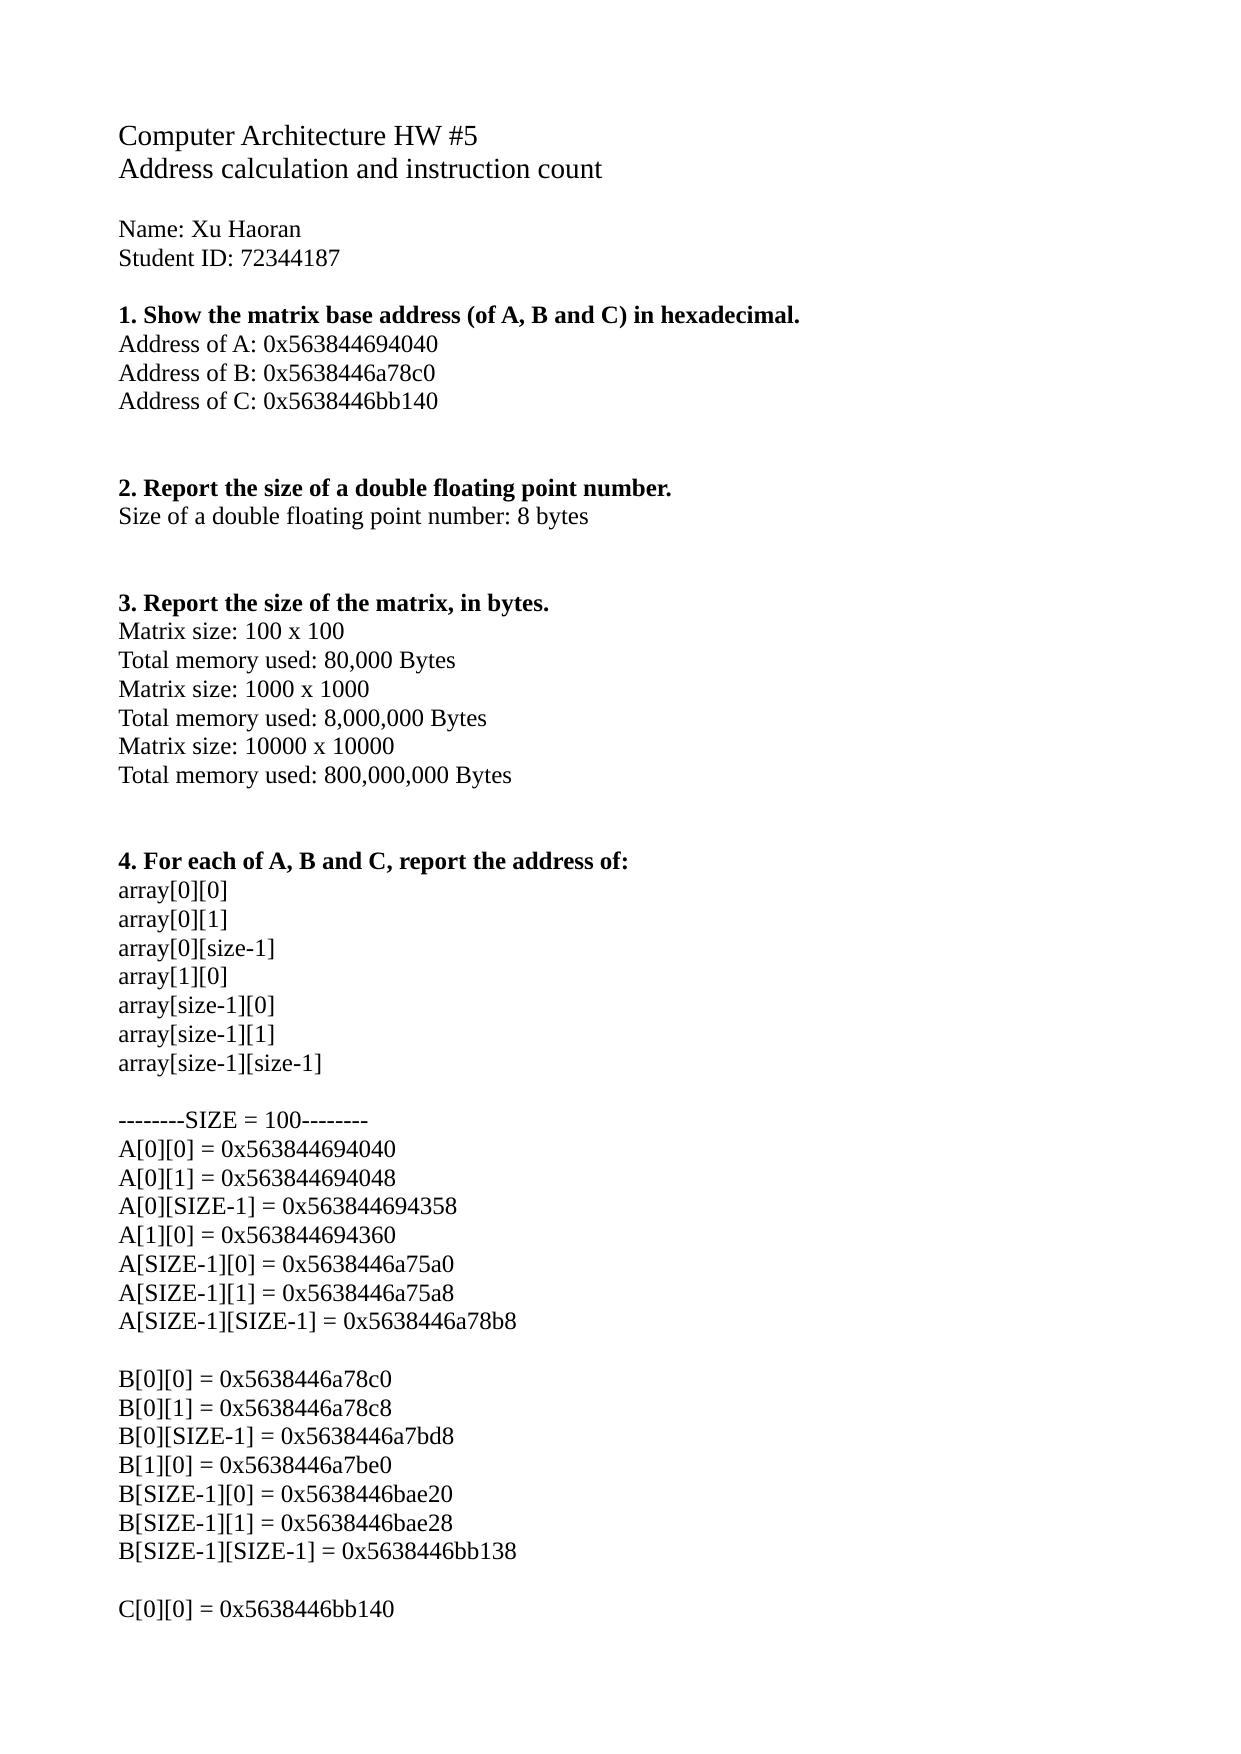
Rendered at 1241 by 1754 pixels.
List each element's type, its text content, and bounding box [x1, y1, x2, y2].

text A[0][0] = 0x563844694040 [118, 1134, 1122, 1163]
text Student ID: 72344187 [118, 243, 1122, 271]
text array[size-1][0] [118, 990, 1122, 1019]
text Address calculation and instruction count [118, 152, 1122, 185]
text Size of a double floating point number: 8 bytes [118, 501, 1122, 530]
text Address of A: 0x563844694040 [118, 329, 1122, 358]
text A[SIZE-1][SIZE-1] = 0x5638446a78b8 [118, 1306, 1122, 1335]
text A[0][SIZE-1] = 0x563844694358 [118, 1191, 1122, 1220]
text array[size-1][size-1] [118, 1048, 1122, 1076]
text array[size-1][1] [118, 1019, 1122, 1048]
text A[1][0] = 0x563844694360 [118, 1220, 1122, 1249]
text Total memory used: 800,000,000 Bytes [118, 760, 1122, 789]
text Matrix size: 10000 x 10000 [118, 731, 1122, 760]
text Address of B: 0x5638446a78c0 [118, 358, 1122, 386]
text B[0][SIZE-1] = 0x5638446a7bd8 [118, 1421, 1122, 1450]
text Address of C: 0x5638446bb140 [118, 386, 1122, 415]
text B[1][0] = 0x5638446a7be0 [118, 1450, 1122, 1479]
text array[1][0] [118, 961, 1122, 990]
text Computer Architecture HW #5 [118, 118, 1122, 152]
text 4. For each of A, B and C, report the address of: [118, 846, 1122, 875]
text array[0][0] [118, 875, 1122, 904]
text A[SIZE-1][0] = 0x5638446a75a0 [118, 1249, 1122, 1278]
text 2. Report the size of a double floating point number. [118, 473, 1122, 501]
text A[0][1] = 0x563844694048 [118, 1163, 1122, 1191]
text Matrix size: 100 x 100 [118, 616, 1122, 645]
text --------SIZE = 100-------- [118, 1105, 1122, 1134]
text 3. Report the size of the matrix, in bytes. [118, 588, 1122, 616]
text array[0][size-1] [118, 933, 1122, 961]
text 1. Show the matrix base address (of A, B and C) in hexadecimal. [118, 300, 1122, 329]
text Name: Xu Haoran [118, 214, 1122, 243]
text B[SIZE-1][0] = 0x5638446bae20 [118, 1479, 1122, 1508]
text B[0][0] = 0x5638446a78c0 [118, 1364, 1122, 1393]
text B[0][1] = 0x5638446a78c8 [118, 1393, 1122, 1421]
text Total memory used: 80,000 Bytes [118, 645, 1122, 674]
text Matrix size: 1000 x 1000 [118, 674, 1122, 703]
text C[0][0] = 0x5638446bb140 [118, 1594, 1122, 1623]
text B[SIZE-1][SIZE-1] = 0x5638446bb138 [118, 1536, 1122, 1565]
text A[SIZE-1][1] = 0x5638446a75a8 [118, 1278, 1122, 1306]
text array[0][1] [118, 904, 1122, 933]
text Total memory used: 8,000,000 Bytes [118, 703, 1122, 731]
text B[SIZE-1][1] = 0x5638446bae28 [118, 1508, 1122, 1536]
